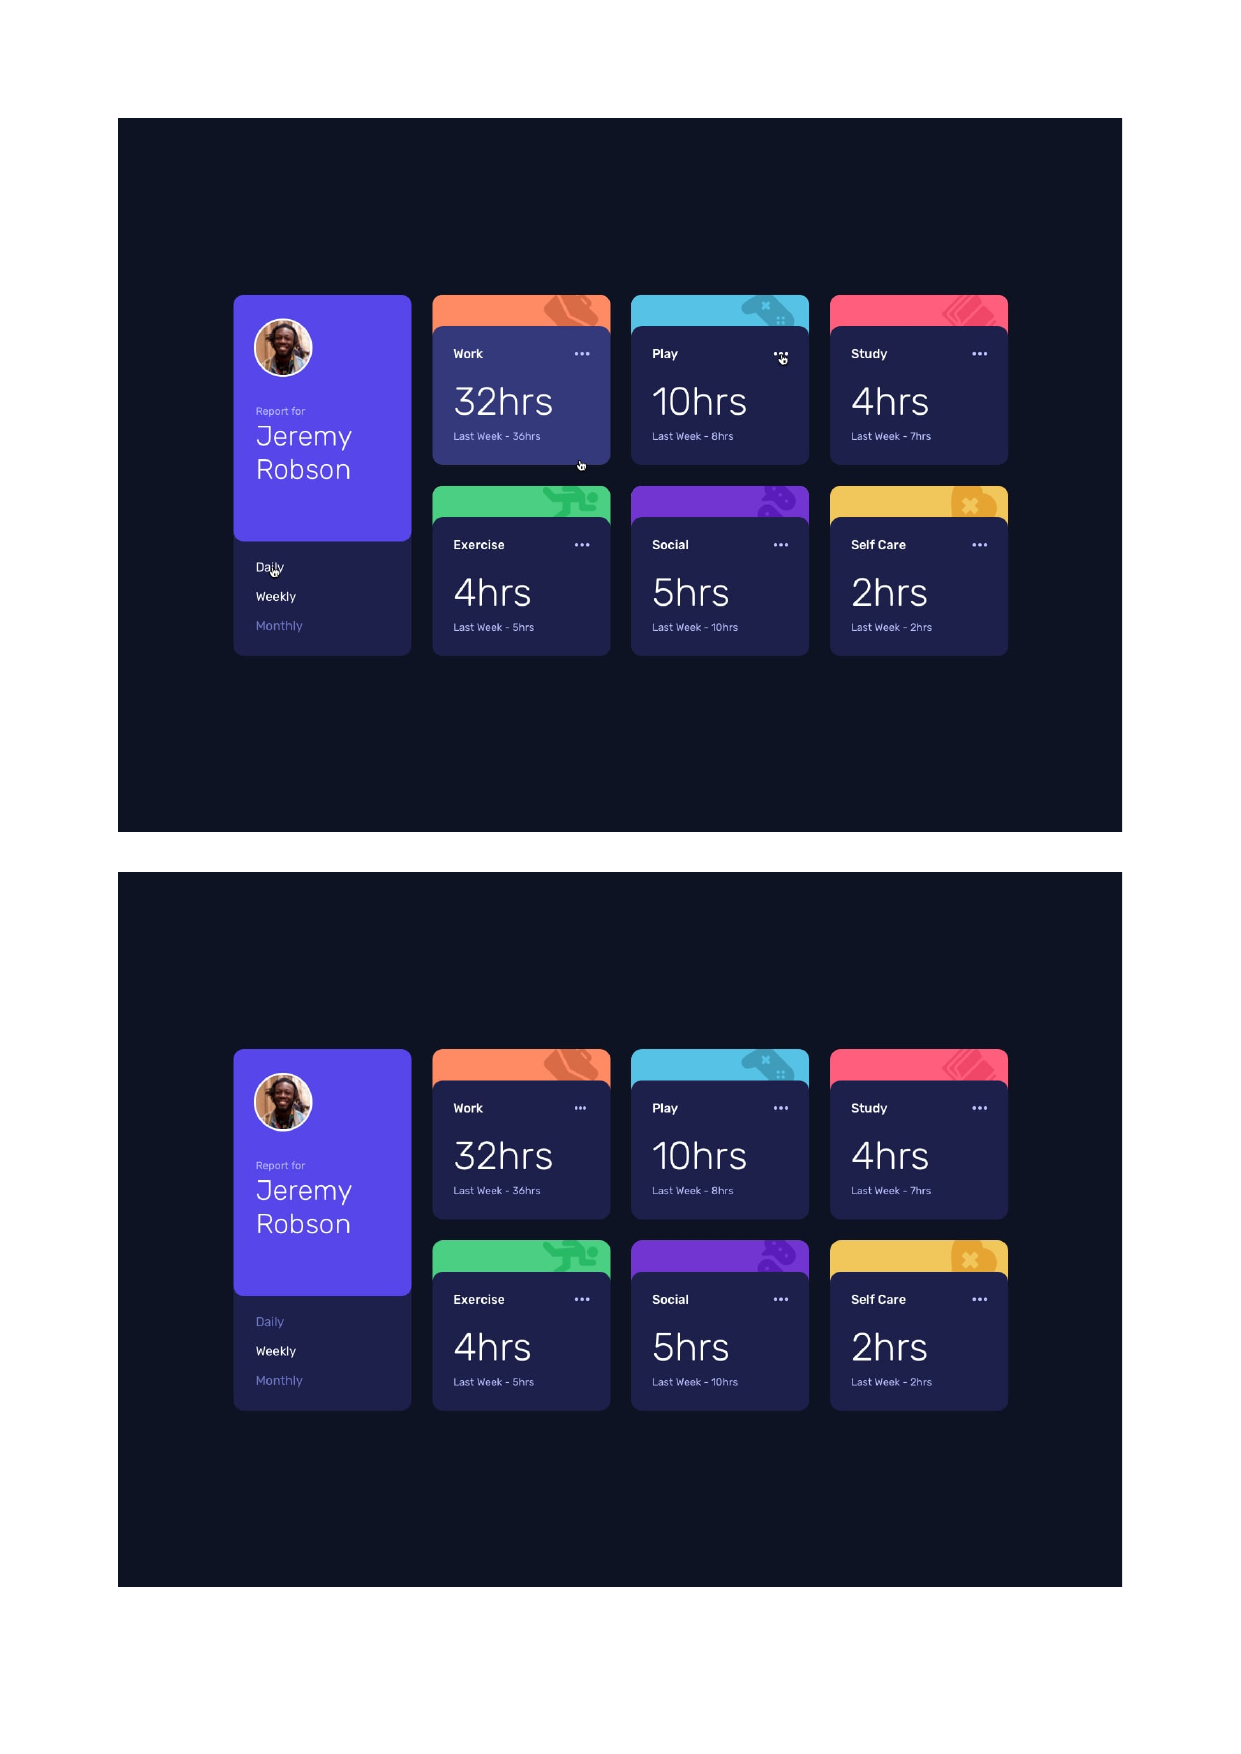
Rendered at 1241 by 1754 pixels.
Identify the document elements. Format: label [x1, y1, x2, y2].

picture [118, 118, 1123, 832]
picture [118, 872, 1123, 1587]
